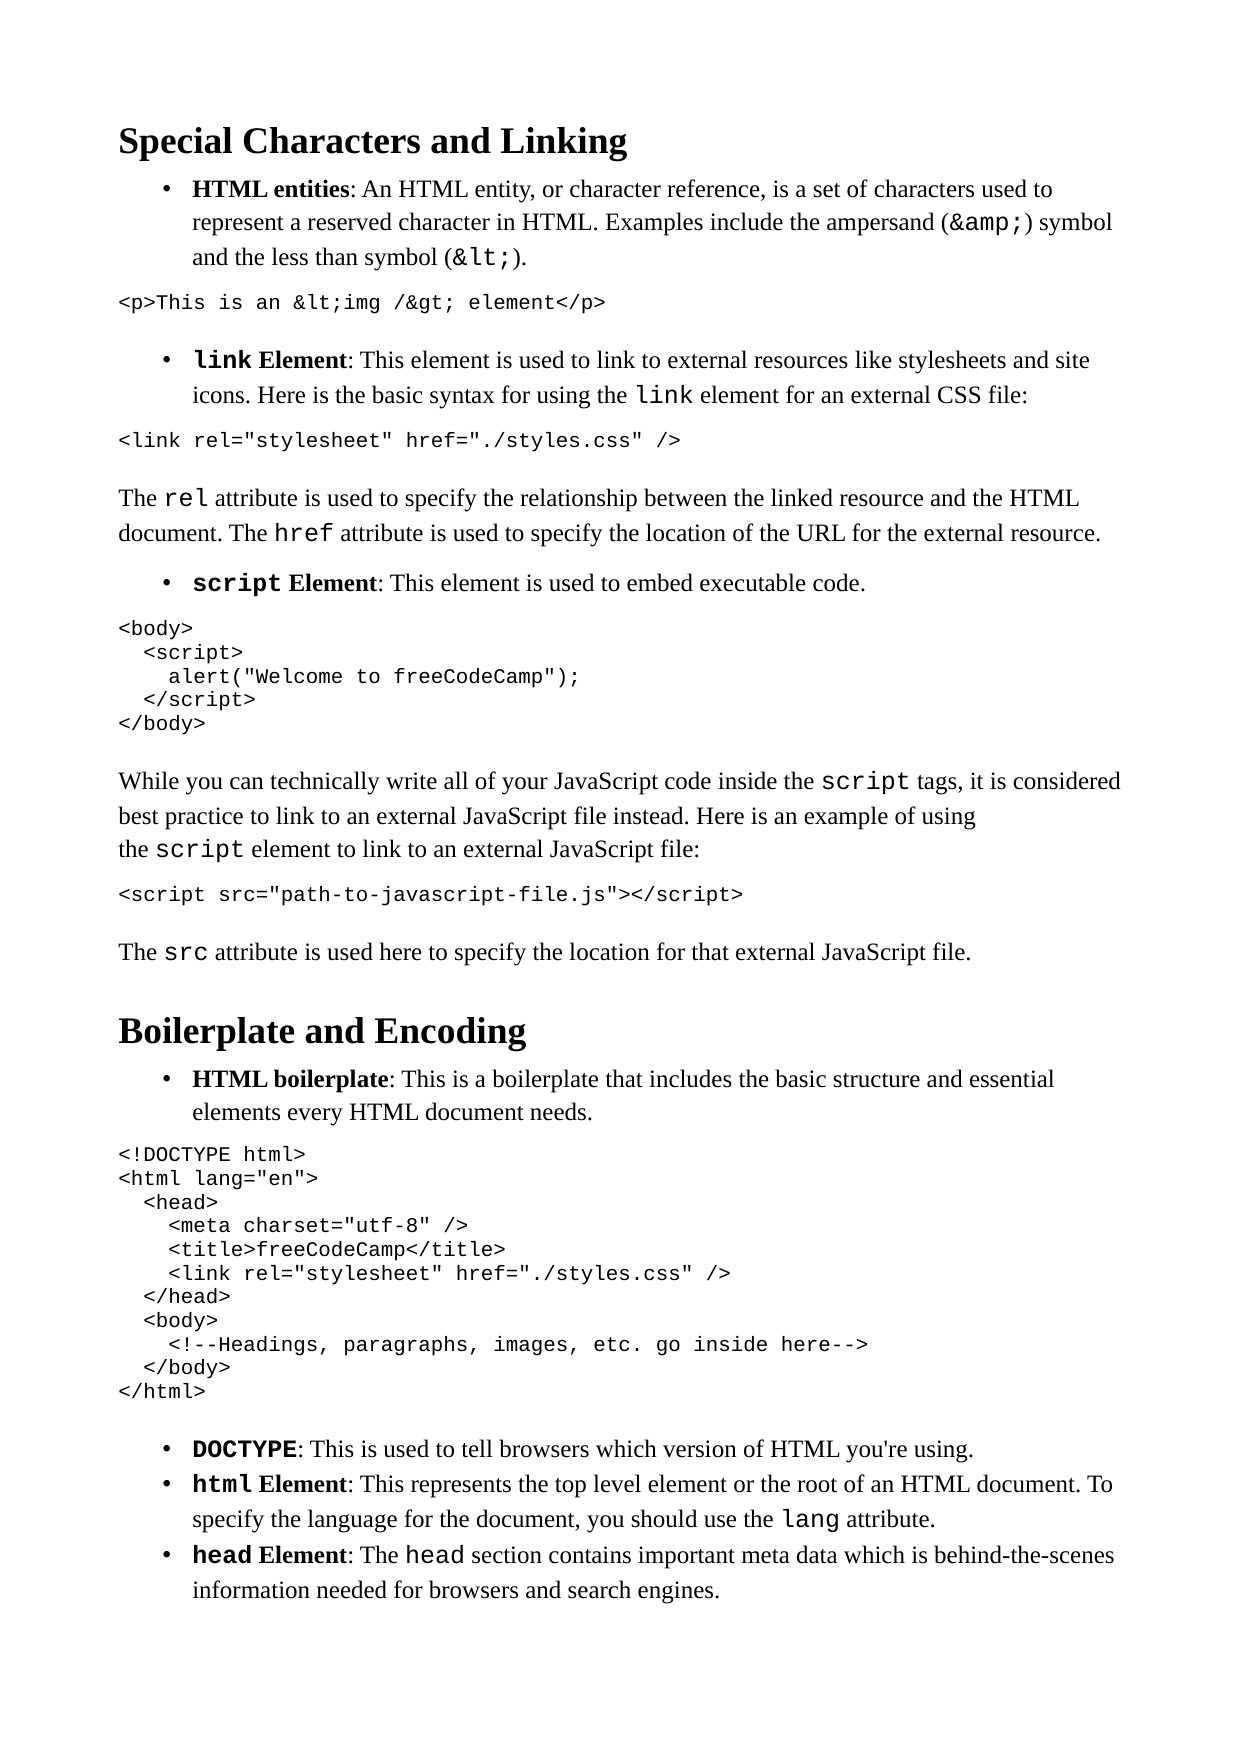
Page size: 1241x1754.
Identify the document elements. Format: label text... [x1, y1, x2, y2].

text <body> [118, 1310, 1122, 1333]
text </head> [118, 1286, 1122, 1310]
text </body> [118, 713, 1122, 737]
text <head> [118, 1192, 1122, 1215]
text alert("Welcome to freeCodeCamp"); [118, 666, 1122, 689]
text <html lang="en"> [118, 1168, 1122, 1192]
text <link rel="stylesheet" href="./styles.css" /> [118, 1263, 1122, 1286]
subtitle Special Characters and Linking [118, 118, 1122, 161]
list DOCTYPE: This is used to tell browsers which version of HTML you're using. [162, 1434, 1122, 1465]
list HTML boilerplate: This is a boilerplate that includes the basic structure and essential elements every HTML document needs. [162, 1064, 1122, 1126]
list html Element: This represents the top level element or the root of an HTML document. To specify the language for the document, you should use the lang attribute. [162, 1469, 1122, 1535]
text <title>freeCodeCamp</title> [118, 1239, 1122, 1263]
text </script> [118, 689, 1122, 713]
text <!--Headings, paragraphs, images, etc. go inside here--> [118, 1333, 1122, 1357]
text <script src="path-to-javascript-file.js"></script> [118, 884, 1122, 908]
text <meta charset="utf-8" /> [118, 1215, 1122, 1239]
text <link rel="stylesheet" href="./styles.css" /> [118, 430, 1122, 454]
list HTML entities: An HTML entity, or character reference, is a set of characters used to represent a reserved character in HTML. Examples include the ampersand (&amp;) symbol and the less than symbol (&lt;). [162, 174, 1122, 273]
text <p>This is an &lt;img /&gt; element</p> [118, 292, 1122, 316]
list head Element: The head section contains important meta data which is behind-the-scenes information needed for browsers and search engines. [162, 1540, 1122, 1604]
text <script> [118, 642, 1122, 666]
text <body> [118, 618, 1122, 642]
list link Element: This element is used to link to external resources like stylesheets and site icons. Here is the basic syntax for using the link element for an external CSS file: [162, 345, 1122, 411]
text </body> [118, 1357, 1122, 1381]
text The src attribute is used here to specify the location for that external JavaScript file. [118, 937, 1122, 968]
text While you can technically write all of your JavaScript code inside the script tags, it is considered best practice to link to an external JavaScript file instead. Here is an example of using the script element to link to an external JavaScript file: [118, 766, 1122, 865]
list script Element: This element is used to embed executable code. [162, 568, 1122, 599]
text </html> [118, 1381, 1122, 1404]
subtitle Boilerplate and Encoding [118, 1008, 1122, 1051]
text The rel attribute is used to specify the relationship between the linked resource and the HTML document. The href attribute is used to specify the location of the URL for the external resource. [118, 483, 1122, 549]
text <!DOCTYPE html> [118, 1144, 1122, 1168]
